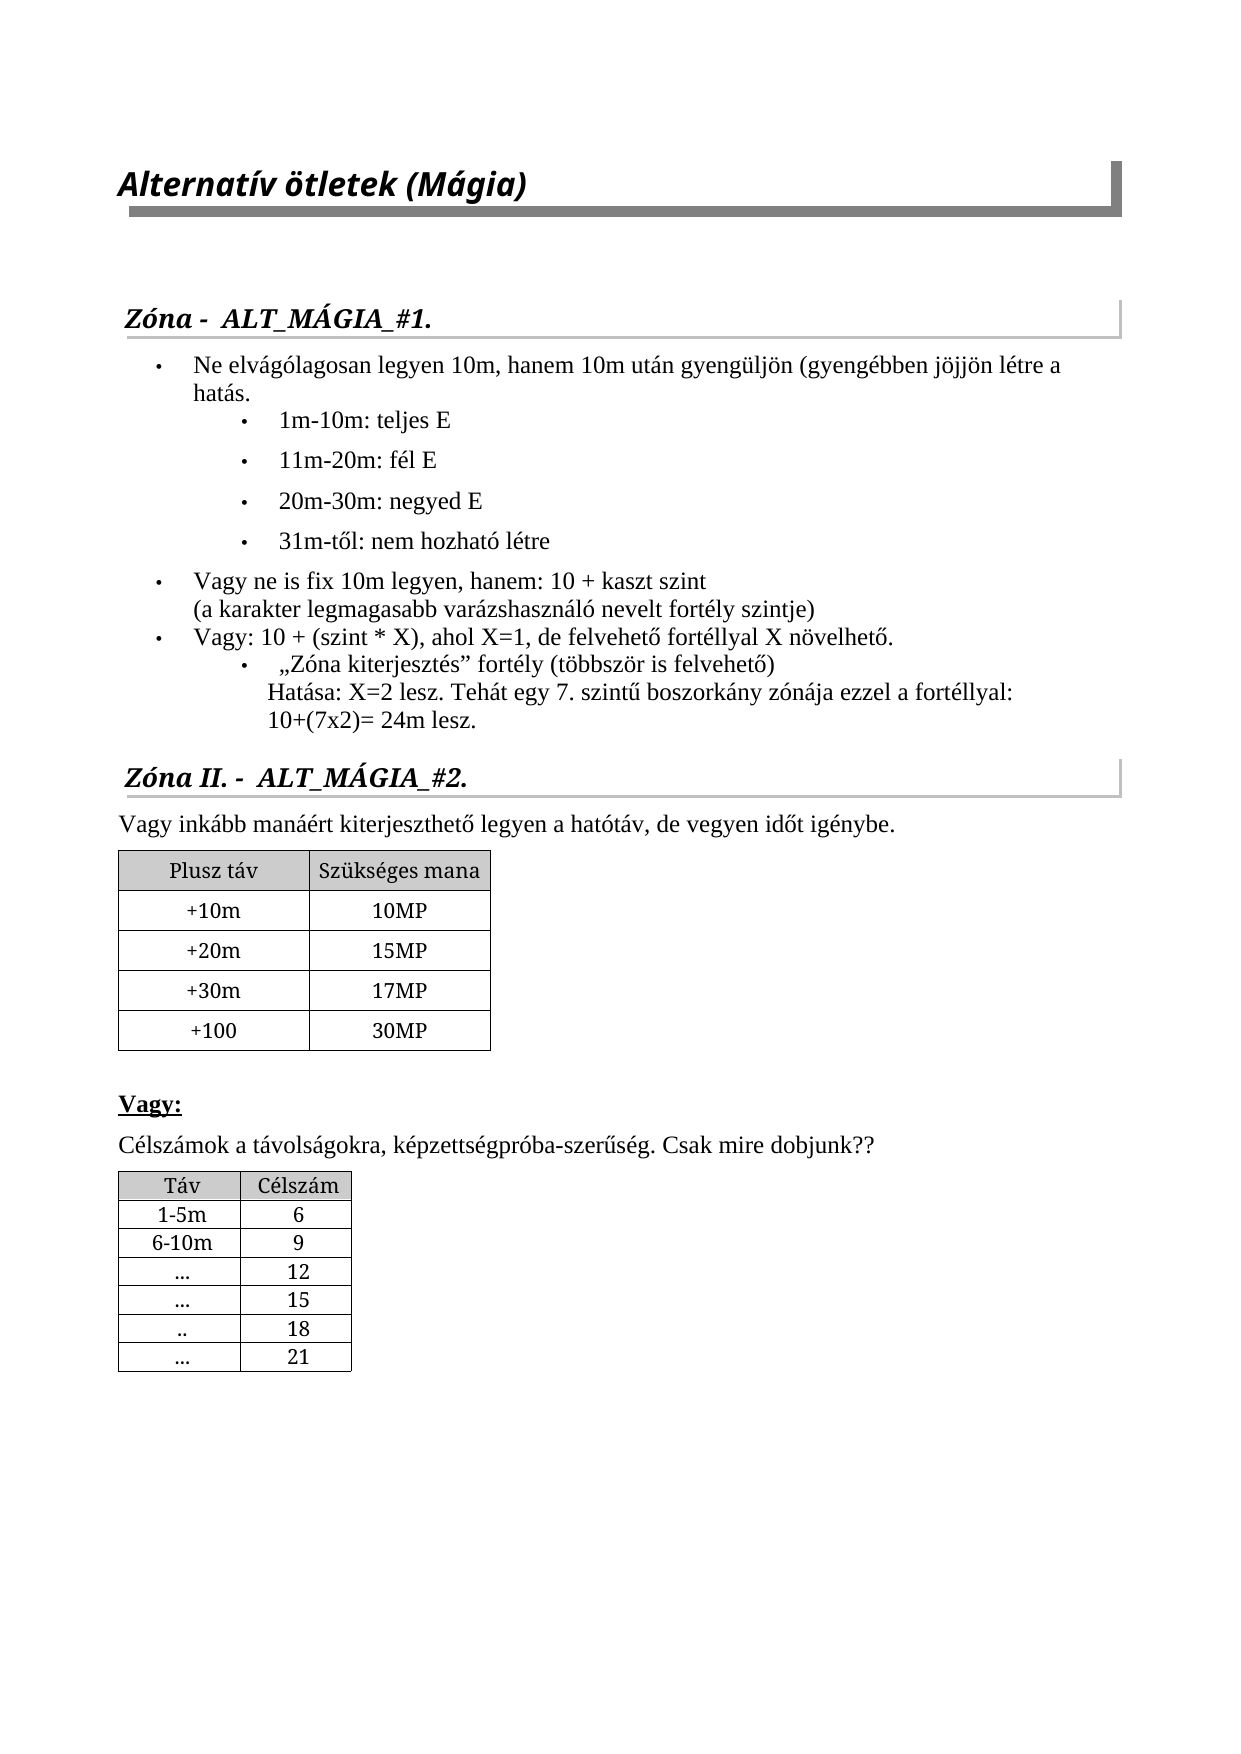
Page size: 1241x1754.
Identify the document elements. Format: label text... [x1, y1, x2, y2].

table_cell +100 [119, 1011, 309, 1050]
list 11m-20m: fél E [229, 447, 1122, 474]
table_header Plusz táv [119, 851, 309, 890]
table_cell 15MP [310, 931, 490, 970]
table_header Célszám [241, 1172, 351, 1199]
table_cell 9 [241, 1229, 351, 1257]
table_cell ... [119, 1258, 240, 1285]
text Vagy: [118, 1091, 1122, 1118]
list „Zóna kiterjesztés” fortély (többször is felvehető) Hatása: X=2 lesz. Tehát egy 7. szintű boszorkány zónája ezzel a fortéllyal: 10+(7x2)= 24m lesz. [229, 650, 1122, 733]
table_cell 15 [241, 1286, 351, 1314]
list 20m-30m: negyed E [229, 487, 1122, 514]
table_cell 21 [241, 1343, 351, 1371]
list 1m-10m: teljes E [229, 406, 1122, 434]
table_cell +10m [119, 891, 309, 930]
subtitle Alternatív ötletek (Mágia) [118, 161, 1111, 206]
list Vagy ne is fix 10m legyen, hanem: 10 + kaszt szint (a karakter legmagasabb varázshasználó nevelt fortély szintje) [156, 567, 1122, 623]
table_cell ... [119, 1343, 240, 1371]
table_cell 6 [241, 1201, 351, 1228]
table_cell 17MP [310, 971, 490, 1010]
table_cell 1-5m [119, 1201, 240, 1228]
list Ne elvágólagosan legyen 10m, hanem 10m után gyengüljön (gyengébben jöjjön létre a hatás. [156, 351, 1122, 406]
table_cell 6-10m [119, 1229, 240, 1257]
list Vagy: 10 + (szint * X), ahol X=1, de felvehető fortéllyal X növelhető. [156, 623, 1122, 650]
table_cell +20m [119, 931, 309, 970]
table_cell 12 [241, 1258, 351, 1285]
table_cell 10MP [310, 891, 490, 930]
table_cell .. [119, 1315, 240, 1342]
table_header Szükséges mana [310, 851, 490, 890]
table_header Táv [119, 1172, 240, 1199]
subtitle Zóna II. - ALT_MÁGIA_#2. [124, 759, 1119, 795]
text Vagy inkább manáért kiterjeszthető legyen a hatótáv, de vegyen időt igénybe. [118, 810, 1122, 838]
table_cell ... [119, 1286, 240, 1314]
table_cell 30MP [310, 1011, 490, 1050]
list 31m-től: nem hozható létre [229, 527, 1122, 555]
text Célszámok a távolságokra, képzettségpróba-szerűség. Csak mire dobjunk?? [118, 1131, 1122, 1158]
table_cell +30m [119, 971, 309, 1010]
subtitle Zóna - ALT_MÁGIA_#1. [124, 300, 1119, 336]
table_cell 18 [241, 1315, 351, 1342]
